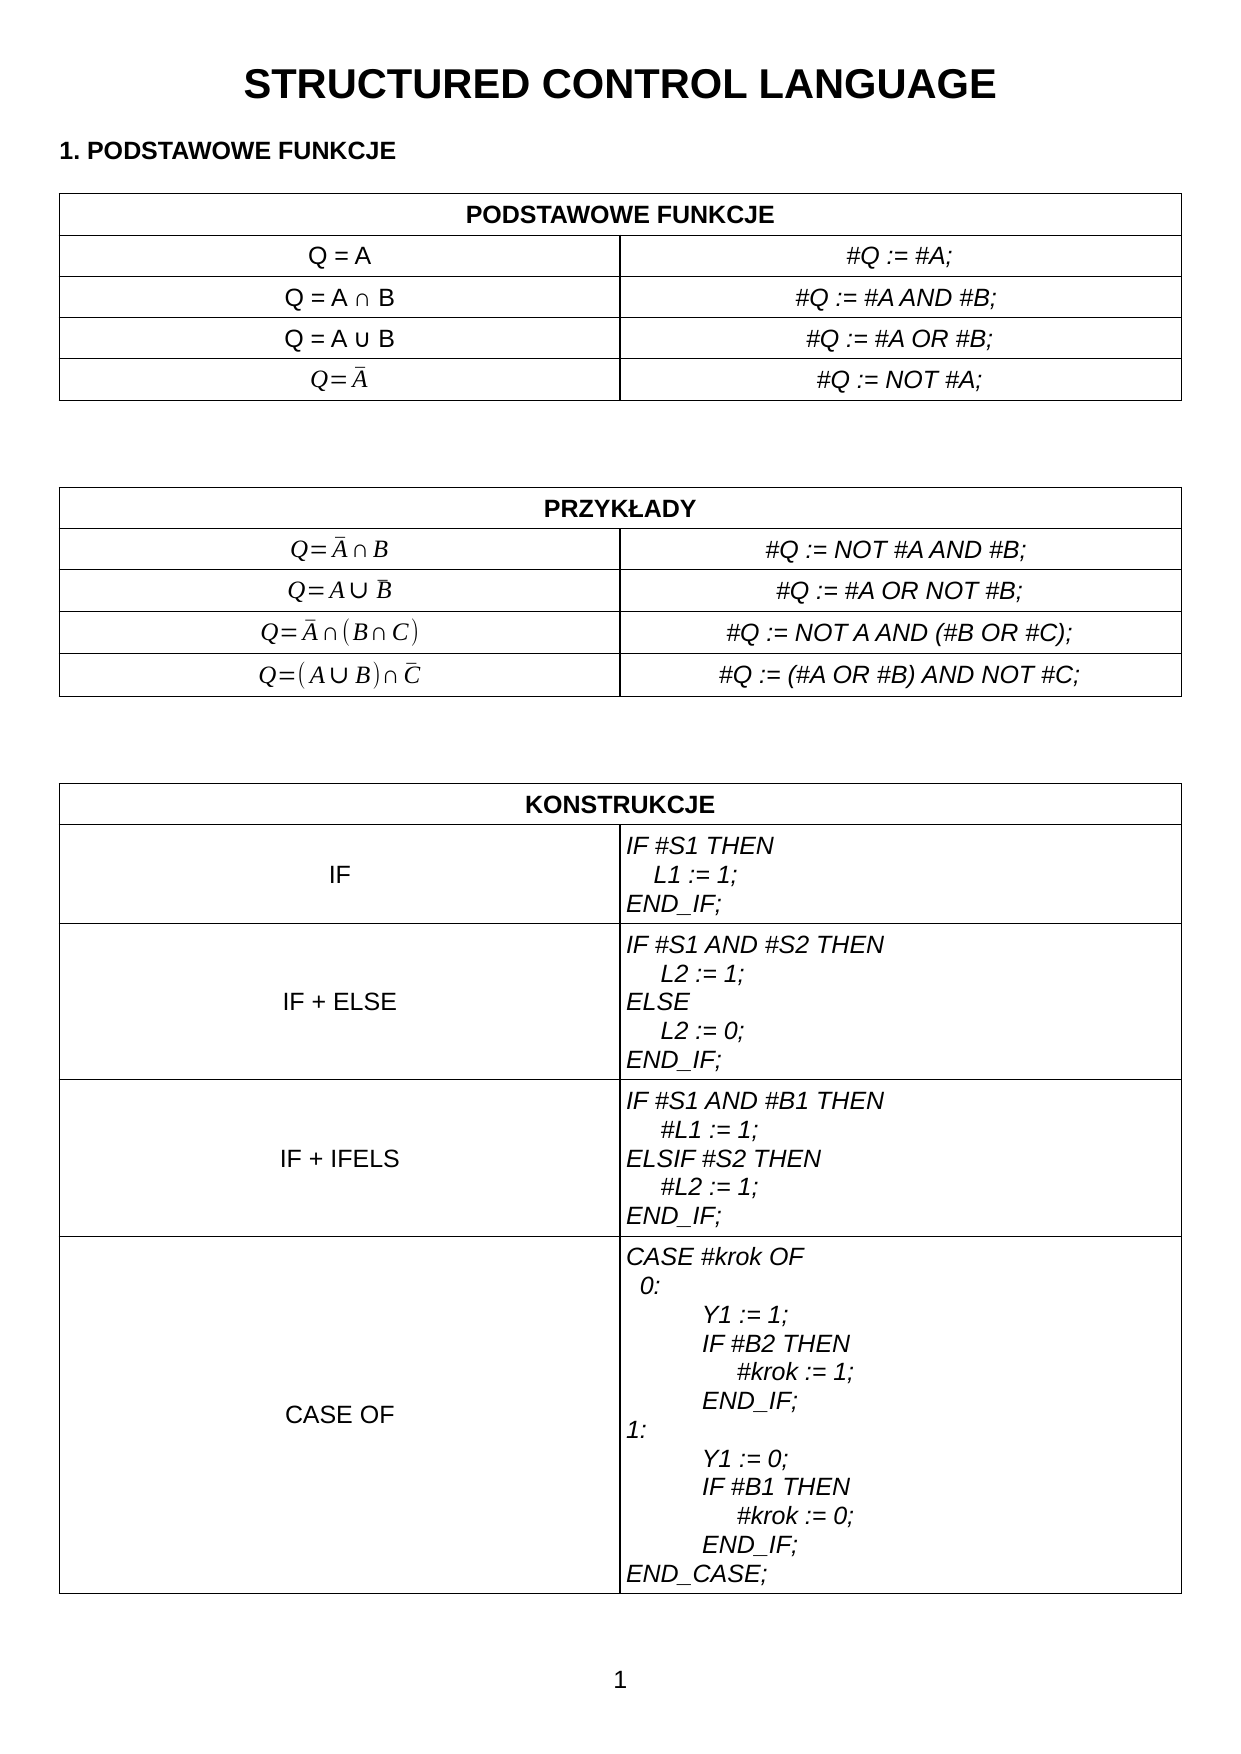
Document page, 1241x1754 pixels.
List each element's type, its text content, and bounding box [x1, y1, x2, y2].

table_cell CASE OF [60, 1237, 619, 1593]
table_cell [60, 529, 619, 569]
table_cell Q = A ∪ B [60, 318, 619, 358]
table_cell #Q := NOT A AND (#B OR #C); [621, 612, 1181, 653]
table_header PODSTAWOWE FUNKCJE [60, 194, 1181, 234]
table_header PRZYKŁADY [60, 488, 1181, 528]
table_cell [60, 612, 619, 653]
table_cell #Q := NOT #A AND #B; [621, 529, 1181, 569]
table_header KONSTRUKCJE [60, 784, 1181, 824]
table_cell #Q := #A AND #B; [621, 277, 1181, 317]
table_cell #Q := #A OR #B; [621, 318, 1181, 358]
table_cell #Q := #A; [621, 236, 1181, 276]
table_cell IF + IFELS [60, 1080, 619, 1236]
table_cell IF #S1 AND #B1 THEN #L1 := 1; ELSIF #S2 THEN #L2 := 1; END_IF; [621, 1080, 1181, 1236]
table_cell IF #S1 AND #S2 THEN L2 := 1; ELSE L2 := 0; END_IF; [621, 924, 1181, 1079]
table_cell #Q := (#A OR #B) AND NOT #C; [621, 654, 1181, 696]
table_cell #Q := NOT #A; [621, 359, 1181, 399]
text 1. PODSTAWOWE FUNKCJE [59, 136, 1181, 164]
table_cell #Q := #A OR NOT #B; [621, 570, 1181, 611]
table_cell CASE #krok OF 0: Y1 := 1; IF #B2 THEN #krok := 1; END_IF; 1: Y1 := 0; IF #B1 THEN #krok := 0; END_IF; END_CASE; [621, 1237, 1181, 1593]
table_cell IF [60, 825, 619, 923]
table_cell IF #S1 THEN L1 := 1; END_IF; [621, 825, 1181, 923]
table_cell [60, 654, 619, 696]
table_cell [60, 570, 619, 611]
table_cell Q = A ∩ B [60, 277, 619, 317]
text STRUCTURED CONTROL LANGUAGE [59, 59, 1181, 107]
table_cell IF + ELSE [60, 924, 619, 1079]
table_cell Q = A [60, 236, 619, 276]
table_cell [60, 359, 619, 399]
